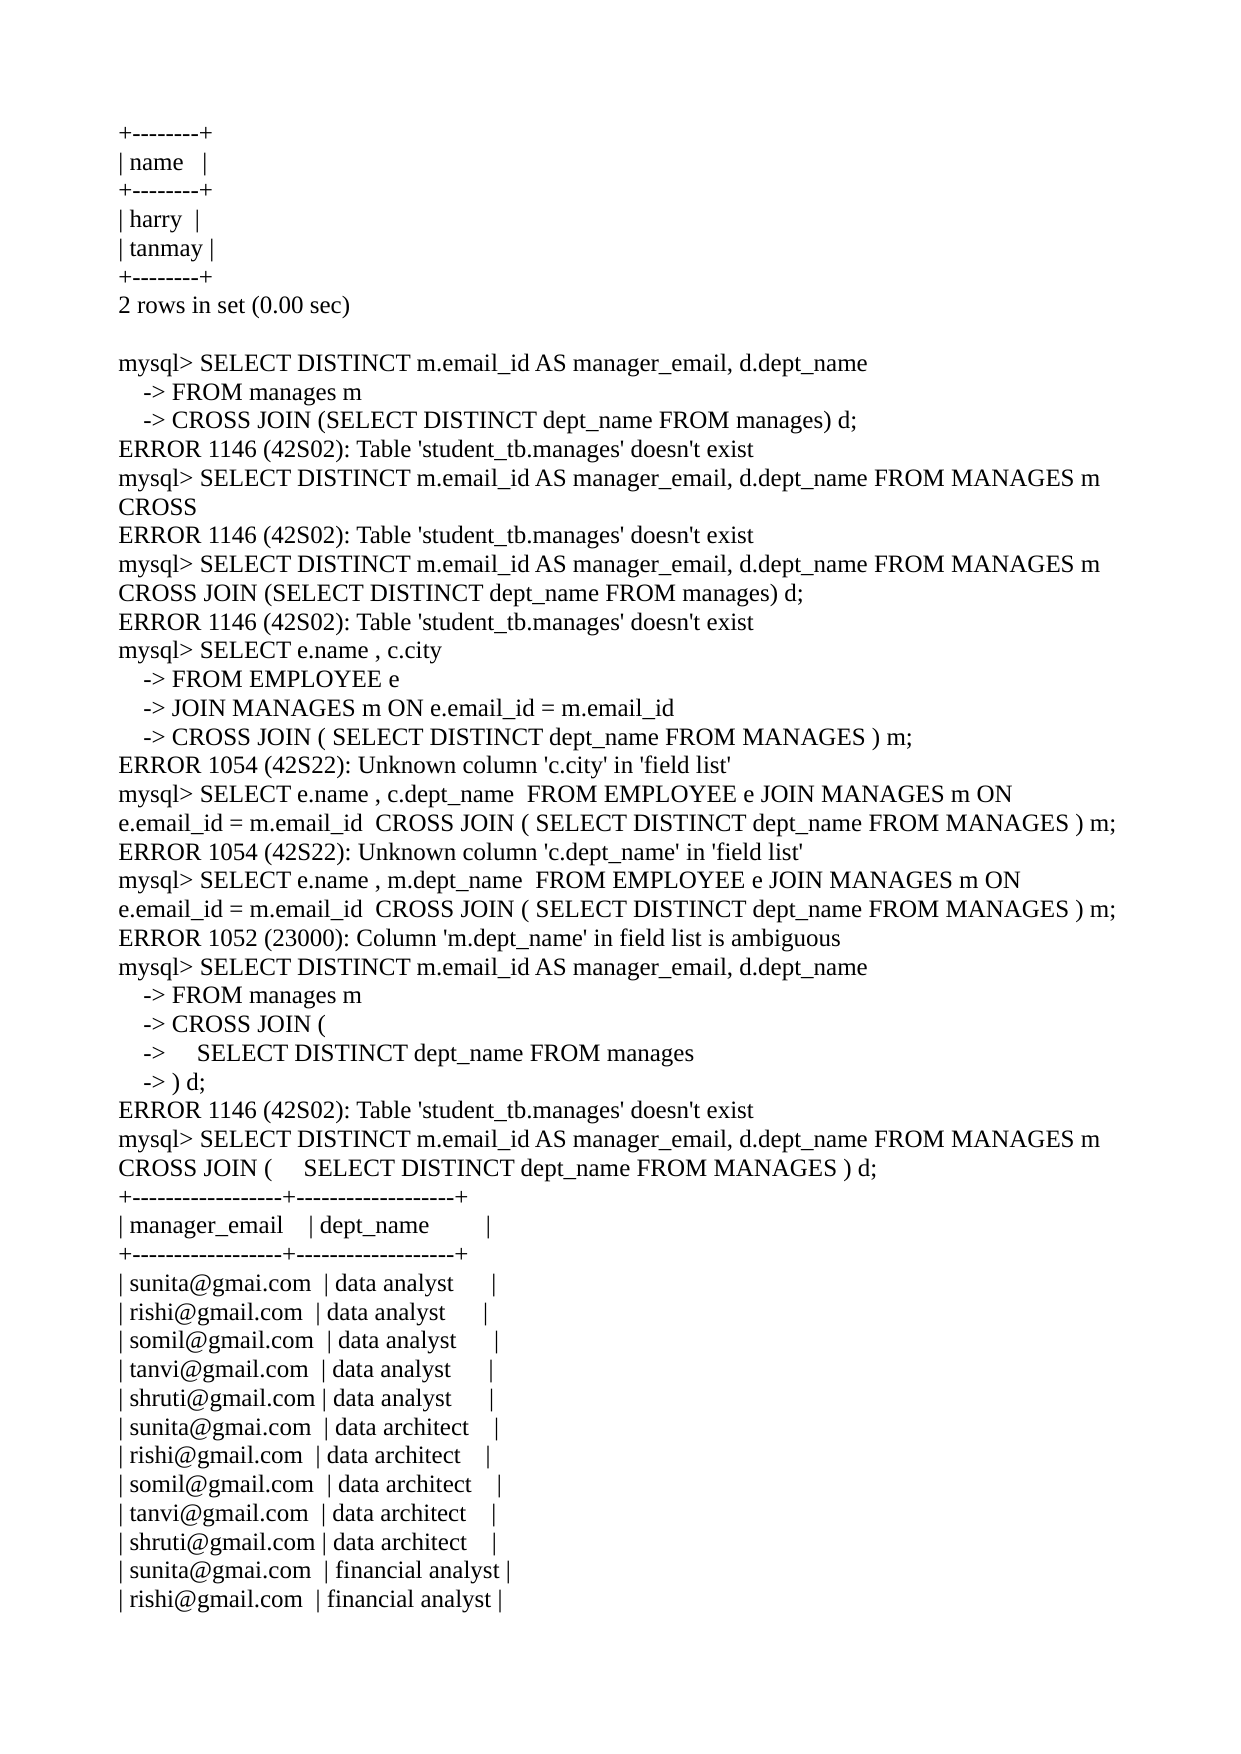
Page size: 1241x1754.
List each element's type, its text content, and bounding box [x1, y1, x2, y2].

text mysql> SELECT e.name , c.city [118, 636, 1122, 664]
text mysql> SELECT e.name , m.dept_name FROM EMPLOYEE e JOIN MANAGES m ON e.email_id = m.email_id CROSS JOIN ( SELECT DISTINCT dept_name FROM MANAGES ) m; [118, 866, 1122, 923]
text | rishi@gmail.com | data analyst | [118, 1297, 1122, 1326]
text | name | [118, 147, 1122, 176]
text ERROR 1054 (42S22): Unknown column 'c.dept_name' in 'field list' [118, 837, 1122, 866]
text | sunita@gmai.com | data architect | [118, 1412, 1122, 1441]
text ERROR 1146 (42S02): Table 'student_tb.manages' doesn't exist [118, 434, 1122, 463]
text -> CROSS JOIN ( SELECT DISTINCT dept_name FROM MANAGES ) m; [118, 722, 1122, 751]
text | shruti@gmail.com | data analyst | [118, 1383, 1122, 1412]
text | tanvi@gmail.com | data architect | [118, 1498, 1122, 1527]
text | rishi@gmail.com | financial analyst | [118, 1584, 1122, 1613]
text ERROR 1146 (42S02): Table 'student_tb.manages' doesn't exist [118, 607, 1122, 636]
text -> CROSS JOIN (SELECT DISTINCT dept_name FROM manages) d; [118, 406, 1122, 434]
text mysql> SELECT DISTINCT m.email_id AS manager_email, d.dept_name [118, 952, 1122, 981]
text +--------+ [118, 262, 1122, 291]
text -> SELECT DISTINCT dept_name FROM manages [118, 1038, 1122, 1067]
text +--------+ [118, 118, 1122, 147]
text ERROR 1054 (42S22): Unknown column 'c.city' in 'field list' [118, 751, 1122, 779]
text | shruti@gmail.com | data architect | [118, 1527, 1122, 1556]
text +--------+ [118, 176, 1122, 204]
text -> CROSS JOIN ( [118, 1009, 1122, 1038]
text -> FROM manages m [118, 377, 1122, 406]
text ERROR 1146 (42S02): Table 'student_tb.manages' doesn't exist [118, 1096, 1122, 1124]
text | somil@gmail.com | data analyst | [118, 1326, 1122, 1354]
text | tanvi@gmail.com | data analyst | [118, 1354, 1122, 1383]
text -> FROM manages m [118, 981, 1122, 1009]
text ERROR 1052 (23000): Column 'm.dept_name' in field list is ambiguous [118, 923, 1122, 952]
text 2 rows in set (0.00 sec) [118, 291, 1122, 319]
text | somil@gmail.com | data architect | [118, 1469, 1122, 1498]
text mysql> SELECT DISTINCT m.email_id AS manager_email, d.dept_name FROM MANAGES m CROSS [118, 463, 1122, 521]
text +------------------+-------------------+ [118, 1239, 1122, 1268]
text -> JOIN MANAGES m ON e.email_id = m.email_id [118, 693, 1122, 722]
text | sunita@gmai.com | financial analyst | [118, 1556, 1122, 1584]
text mysql> SELECT DISTINCT m.email_id AS manager_email, d.dept_name [118, 348, 1122, 377]
text | harry | [118, 204, 1122, 233]
text | rishi@gmail.com | data architect | [118, 1441, 1122, 1469]
text +------------------+-------------------+ [118, 1182, 1122, 1211]
text mysql> SELECT DISTINCT m.email_id AS manager_email, d.dept_name FROM MANAGES m CROSS JOIN ( SELECT DISTINCT dept_name FROM MANAGES ) d; [118, 1124, 1122, 1182]
text | sunita@gmai.com | data analyst | [118, 1268, 1122, 1297]
text -> FROM EMPLOYEE e [118, 664, 1122, 693]
text ERROR 1146 (42S02): Table 'student_tb.manages' doesn't exist [118, 521, 1122, 549]
text | manager_email | dept_name | [118, 1211, 1122, 1239]
text -> ) d; [118, 1067, 1122, 1096]
text mysql> SELECT DISTINCT m.email_id AS manager_email, d.dept_name FROM MANAGES m CROSS JOIN (SELECT DISTINCT dept_name FROM manages) d; [118, 549, 1122, 607]
text mysql> SELECT e.name , c.dept_name FROM EMPLOYEE e JOIN MANAGES m ON e.email_id = m.email_id CROSS JOIN ( SELECT DISTINCT dept_name FROM MANAGES ) m; [118, 779, 1122, 837]
text | tanmay | [118, 233, 1122, 262]
